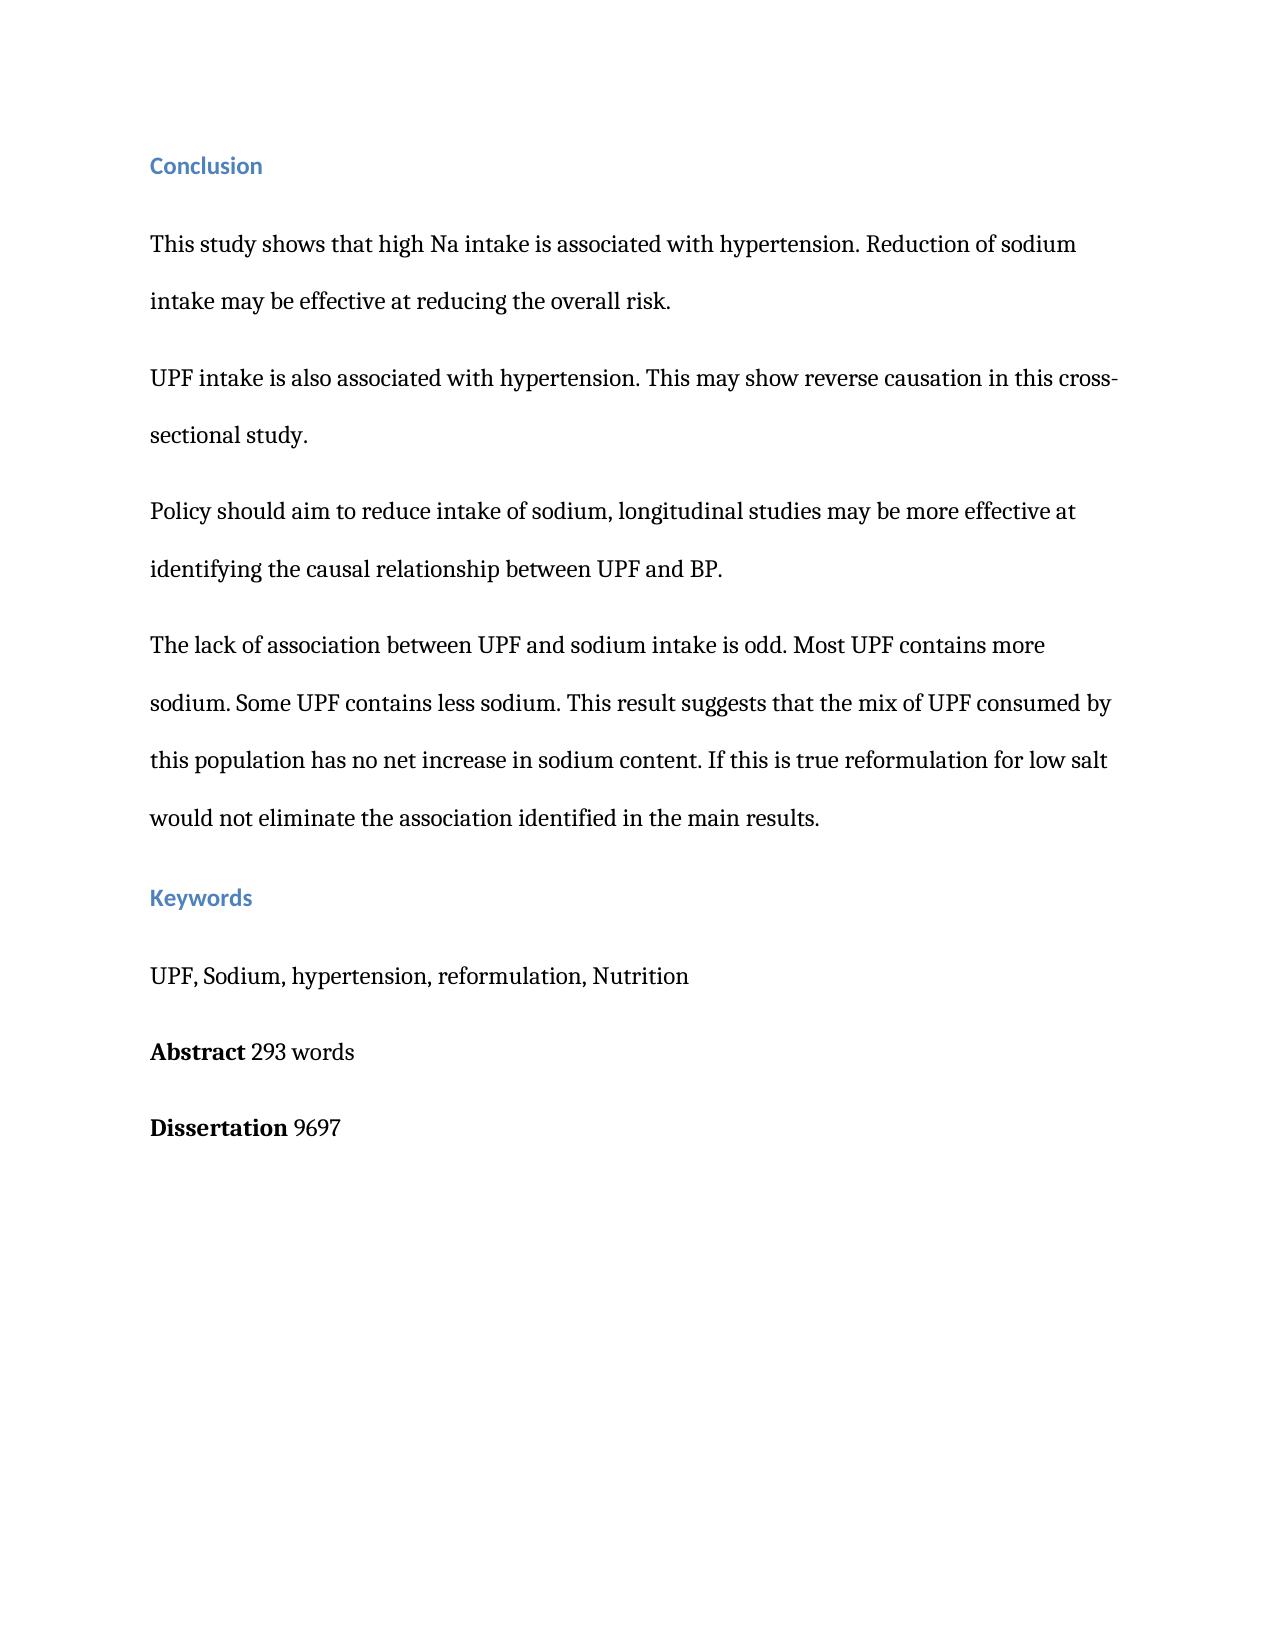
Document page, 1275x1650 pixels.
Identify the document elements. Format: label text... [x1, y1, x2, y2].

subtitle Keywords [150, 882, 1125, 912]
text UPF intake is also associated with hypertension. This may show reverse causation in this cross-sectional study. [150, 363, 1125, 450]
text Policy should aim to reduce intake of sodium, longitudinal studies may be more effective at identifying the causal relationship between UPF and BP. [150, 497, 1125, 583]
text Dissertation 9697 [150, 1114, 1125, 1143]
subtitle Conclusion [150, 150, 1125, 181]
text Abstract 293 words [150, 1038, 1125, 1067]
text The lack of association between UPF and sodium intake is odd. Most UPF contains more sodium. Some UPF contains less sodium. This result suggests that the mix of UPF consumed by this population has no net increase in sodium content. If this is true reformulation for low salt would not eliminate the association identified in the main results. [150, 631, 1125, 832]
text This study shows that high Na intake is associated with hypertension. Reduction of sodium intake may be effective at reducing the overall risk. [150, 230, 1125, 316]
text UPF, Sodium, hypertension, reformulation, Nutrition [150, 962, 1125, 990]
